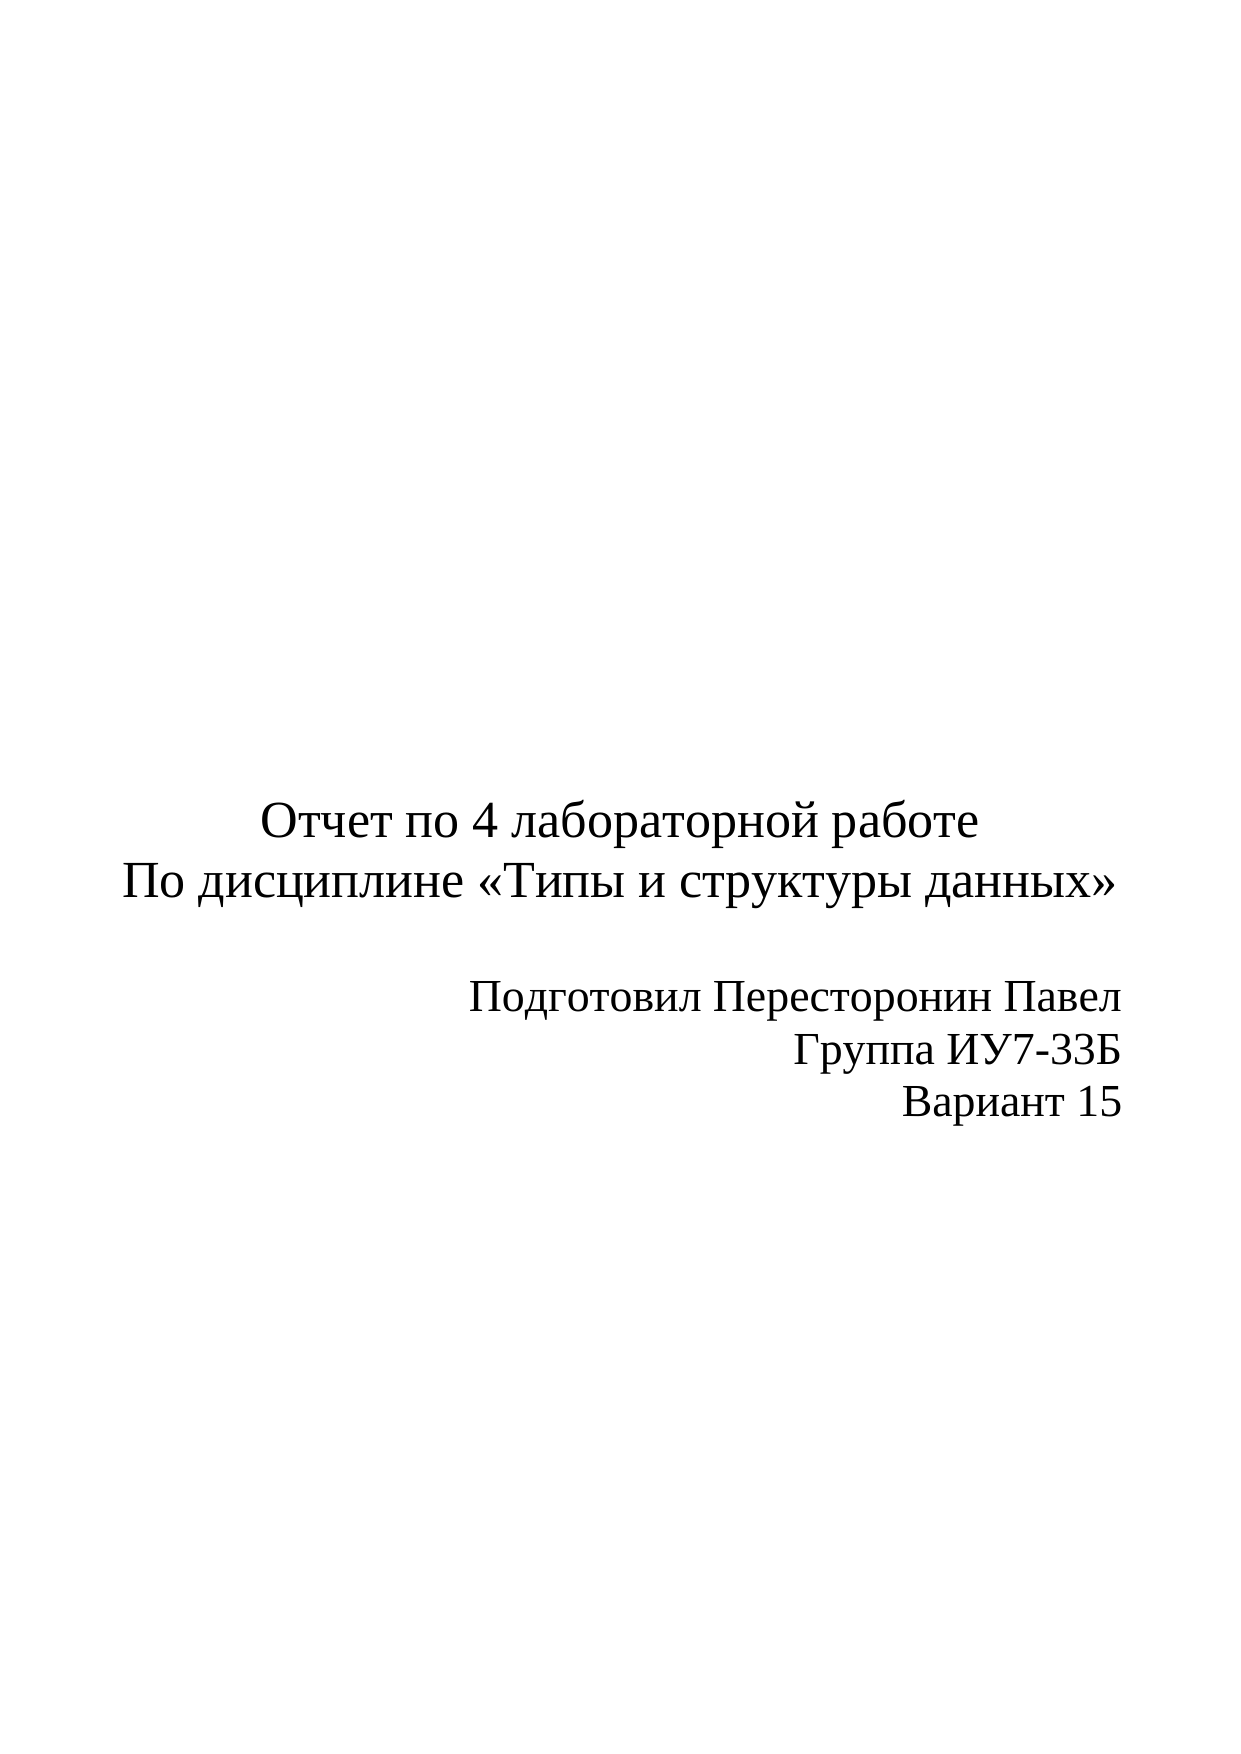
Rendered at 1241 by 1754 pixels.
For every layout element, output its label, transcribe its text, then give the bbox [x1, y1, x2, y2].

text Группа ИУ7-33Б [118, 1021, 1122, 1074]
text По дисциплине «Типы и структуры данных» [118, 849, 1122, 909]
text Вариант 15 [118, 1074, 1122, 1127]
text Отчет по 4 лабораторной работе [118, 789, 1122, 849]
text Подготовил Пересторонин Павел [118, 969, 1122, 1021]
